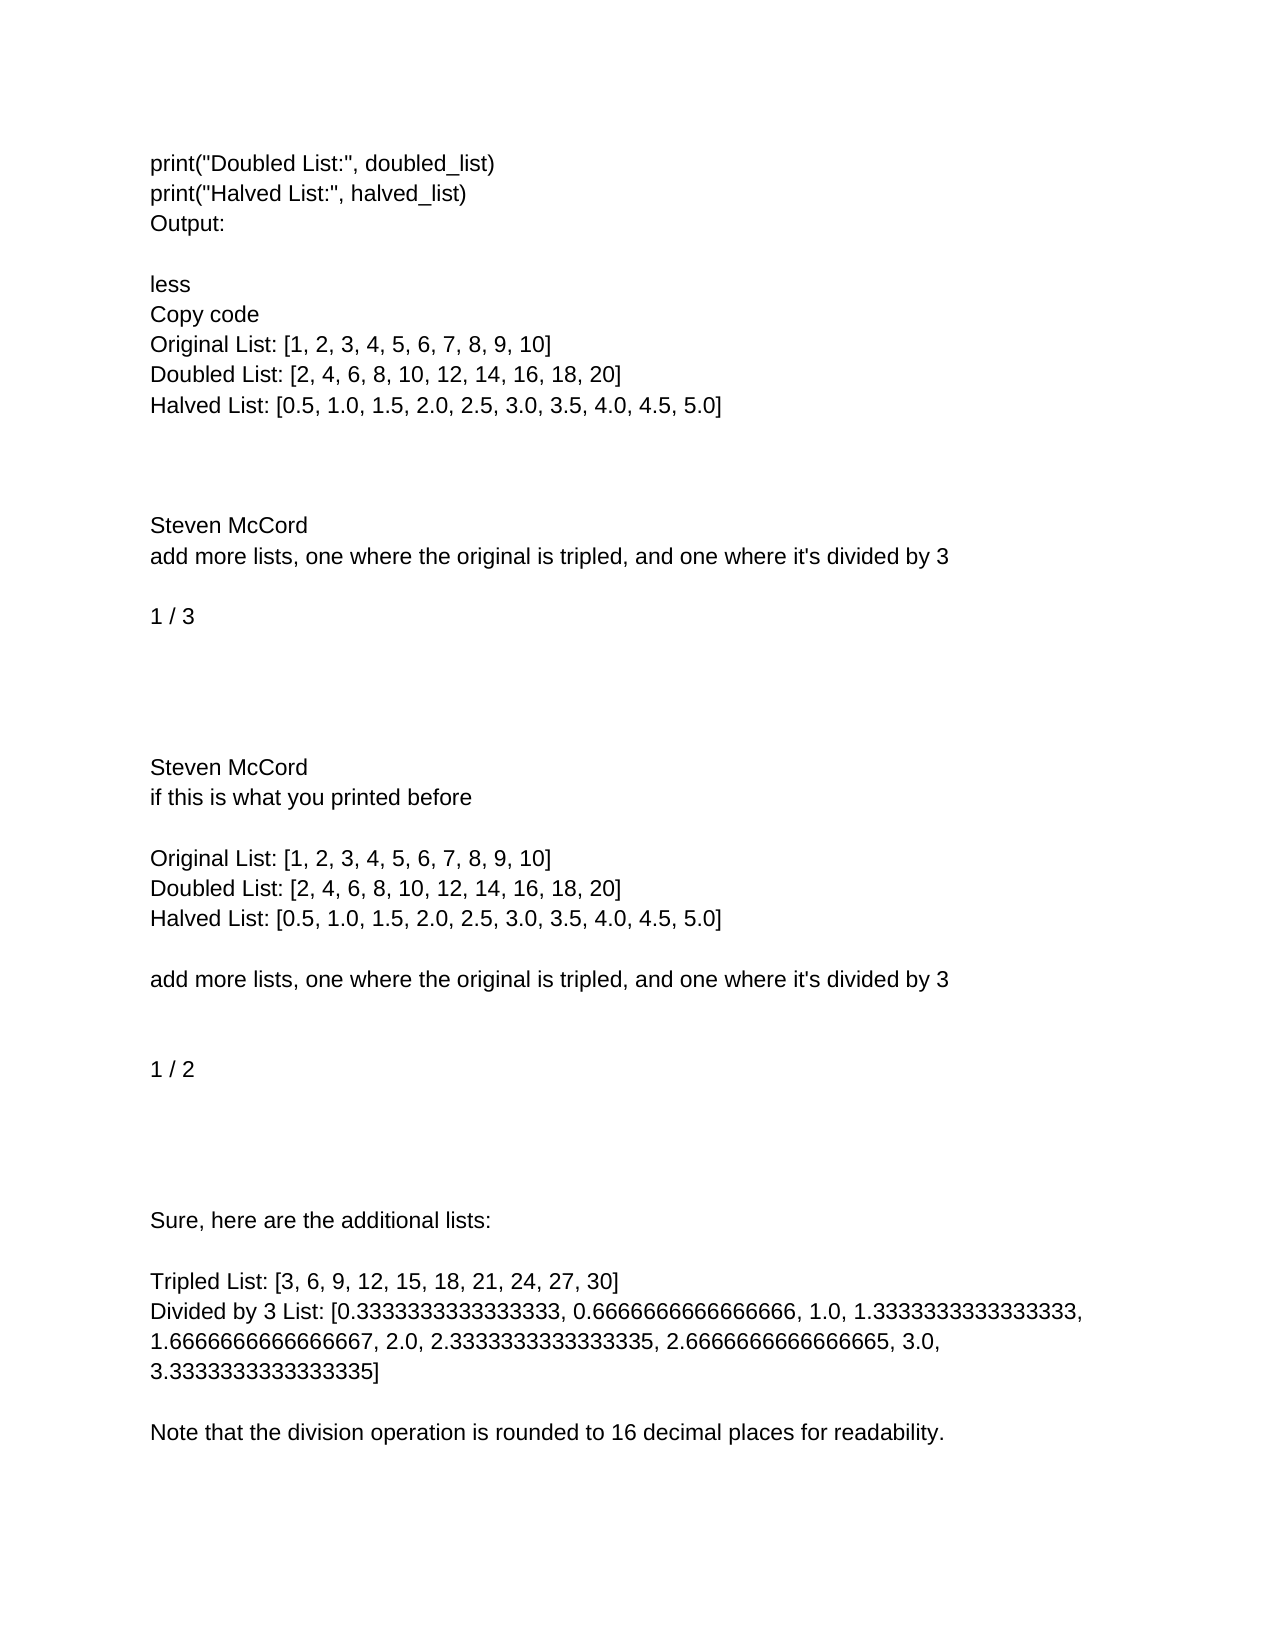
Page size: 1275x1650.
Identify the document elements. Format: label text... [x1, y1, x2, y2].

text if this is what you printed before [150, 784, 1125, 811]
text print("Halved List:", halved_list) [150, 180, 1125, 207]
text 1 / 2 [150, 1056, 1125, 1083]
text Divided by 3 List: [0.3333333333333333, 0.6666666666666666, 1.0, 1.3333333333333333, 1.6666666666666667, 2.0, 2.3333333333333335, 2.6666666666666665, 3.0, 3.3333333333333335] [150, 1298, 1125, 1385]
text add more lists, one where the original is tripled, and one where it's divided by 3 [150, 966, 1125, 992]
text Steven McCord [150, 754, 1125, 781]
text Steven McCord [150, 512, 1125, 539]
text Halved List: [0.5, 1.0, 1.5, 2.0, 2.5, 3.0, 3.5, 4.0, 4.5, 5.0] [150, 392, 1125, 418]
text Sure, here are the additional lists: [150, 1207, 1125, 1234]
text Halved List: [0.5, 1.0, 1.5, 2.0, 2.5, 3.0, 3.5, 4.0, 4.5, 5.0] [150, 905, 1125, 932]
text Doubled List: [2, 4, 6, 8, 10, 12, 14, 16, 18, 20] [150, 875, 1125, 901]
text less [150, 271, 1125, 297]
text Original List: [1, 2, 3, 4, 5, 6, 7, 8, 9, 10] [150, 331, 1125, 358]
text print("Doubled List:", doubled_list) [150, 150, 1125, 176]
text Doubled List: [2, 4, 6, 8, 10, 12, 14, 16, 18, 20] [150, 361, 1125, 388]
text Tripled List: [3, 6, 9, 12, 15, 18, 21, 24, 27, 30] [150, 1268, 1125, 1294]
text Output: [150, 210, 1125, 237]
text add more lists, one where the original is tripled, and one where it's divided by 3 [150, 543, 1125, 569]
text Original List: [1, 2, 3, 4, 5, 6, 7, 8, 9, 10] [150, 845, 1125, 871]
text Note that the division operation is rounded to 16 decimal places for readability. [150, 1419, 1125, 1445]
text 1 / 3 [150, 603, 1125, 629]
text Copy code [150, 301, 1125, 327]
